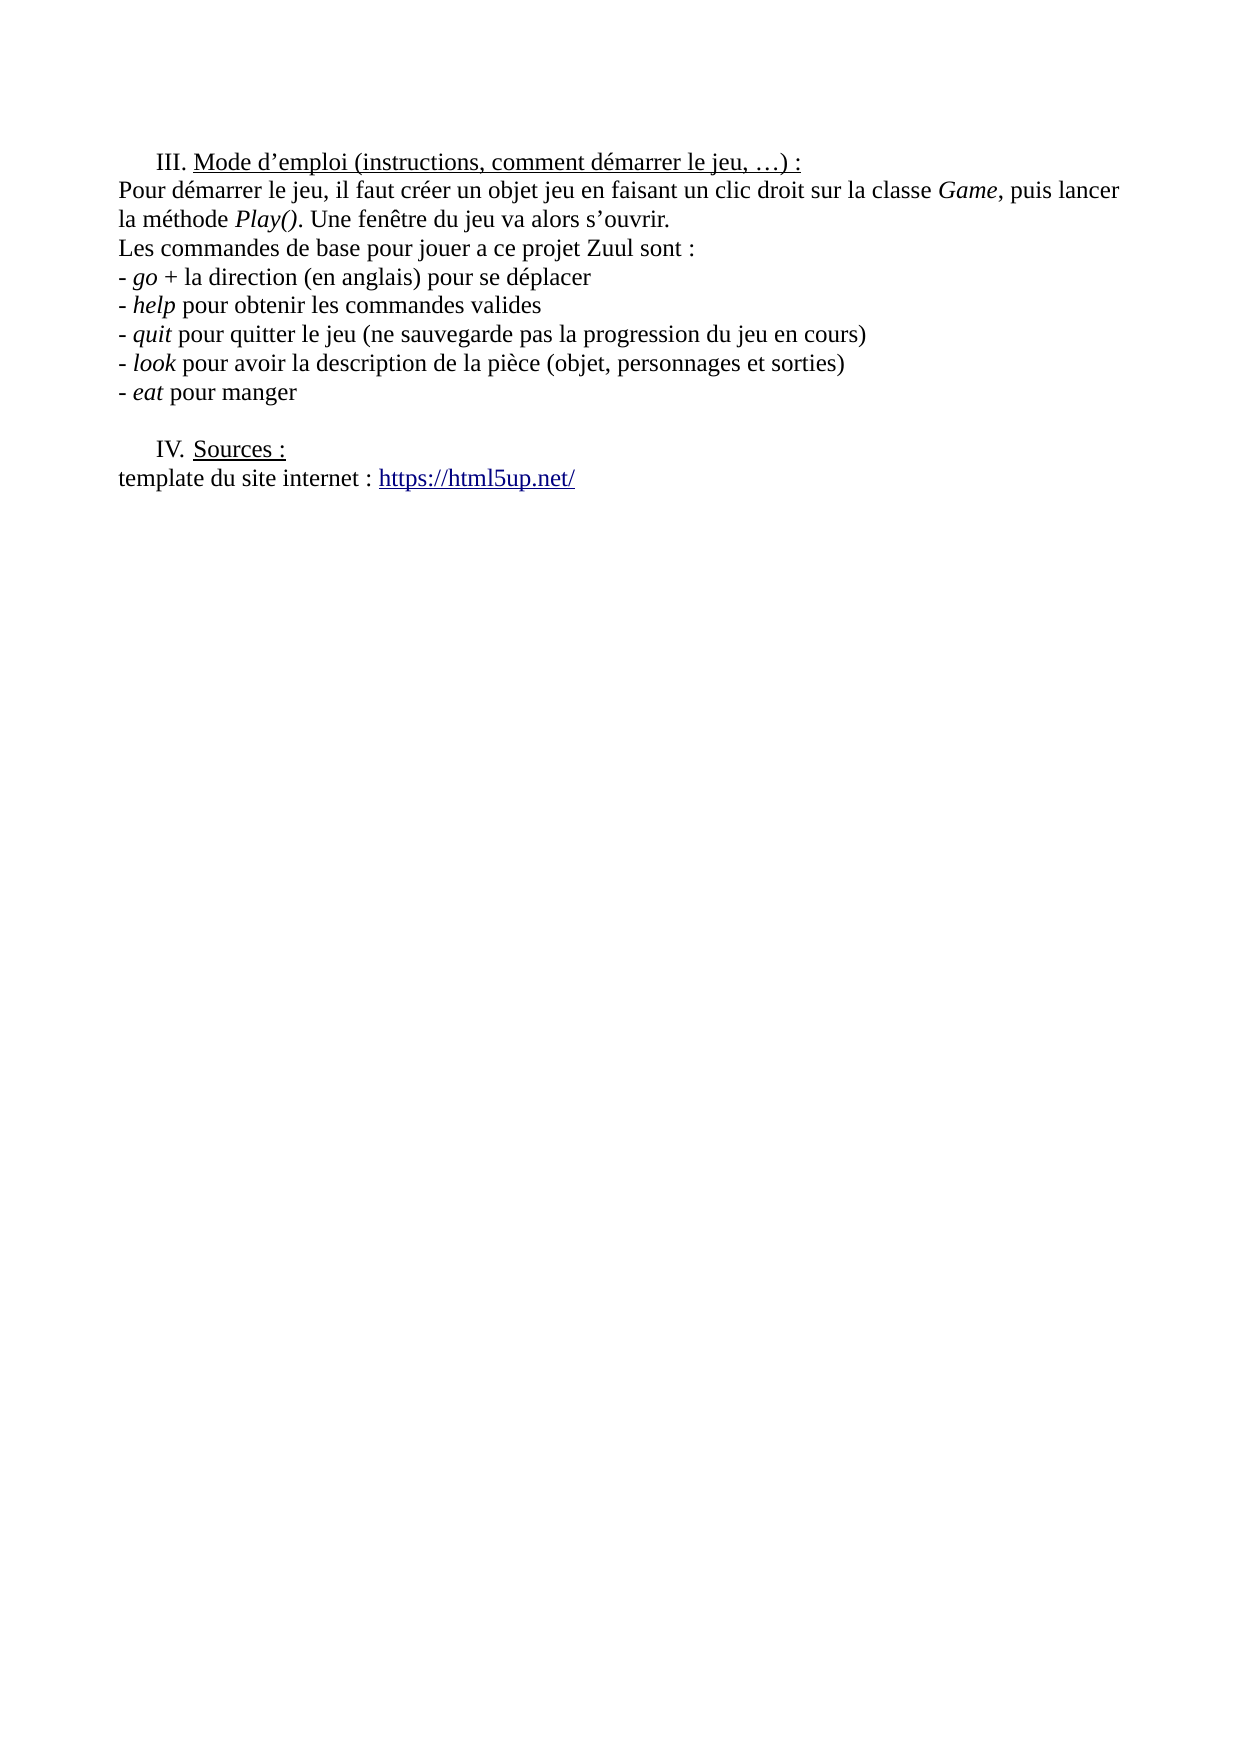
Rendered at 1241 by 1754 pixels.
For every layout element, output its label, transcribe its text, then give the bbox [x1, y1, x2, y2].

text - help pour obtenir les commandes valides [118, 291, 1122, 319]
text Les commandes de base pour jouer a ce projet Zuul sont : [118, 233, 1122, 262]
list Mode d’emploi (instructions, comment démarrer le jeu, …) : [156, 147, 1122, 176]
list Sources : [156, 434, 1122, 463]
text - eat pour manger [118, 377, 1122, 406]
text - go + la direction (en anglais) pour se déplacer [118, 262, 1122, 291]
text template du site internet : https://html5up.net/ [118, 463, 1122, 492]
text Pour démarrer le jeu, il faut créer un objet jeu en faisant un clic droit sur la classe Game, puis lancer la méthode Play(). Une fenêtre du jeu va alors s’ouvrir. [118, 176, 1122, 233]
text - look pour avoir la description de la pièce (objet, personnages et sorties) [118, 348, 1122, 377]
text - quit pour quitter le jeu (ne sauvegarde pas la progression du jeu en cours) [118, 319, 1122, 348]
